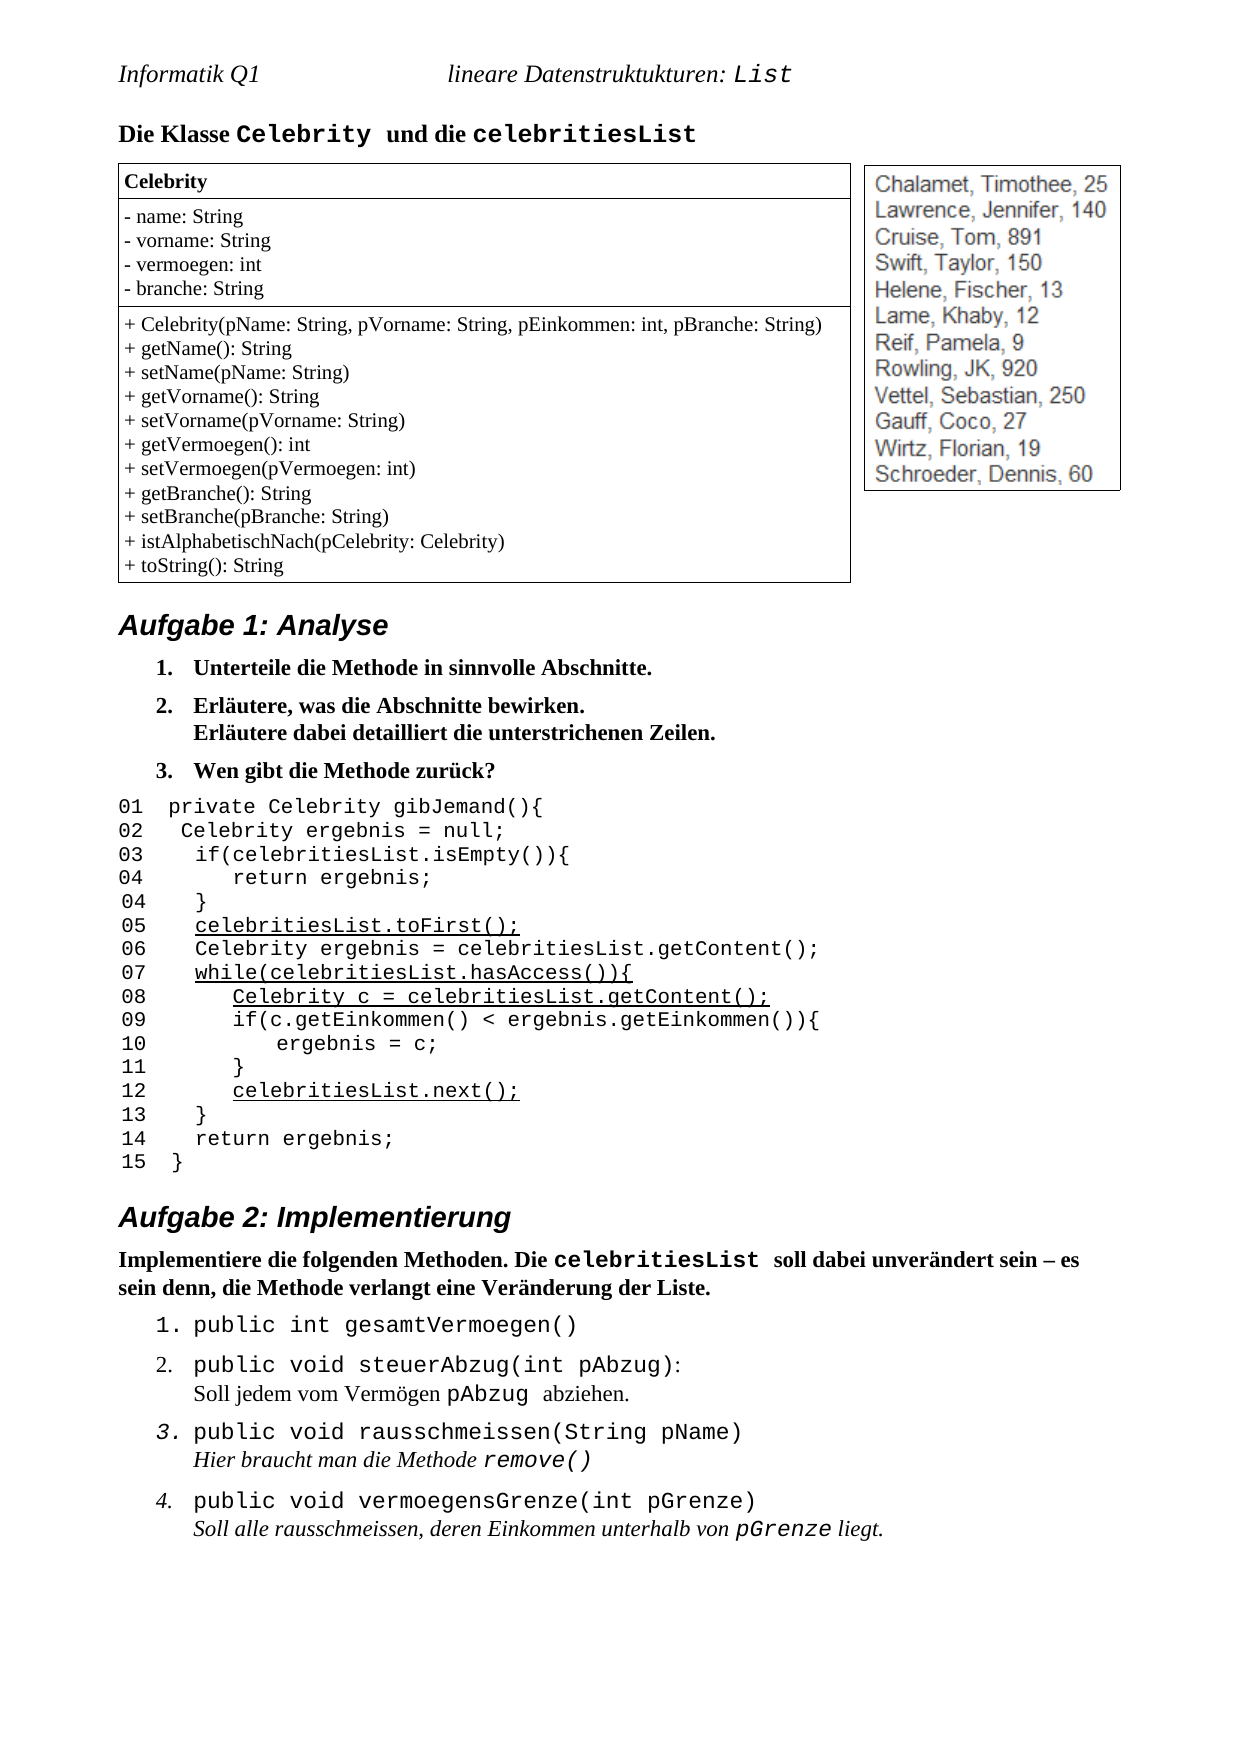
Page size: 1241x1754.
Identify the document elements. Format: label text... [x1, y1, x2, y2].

list public int gesamtVermoegen() [156, 1313, 1122, 1339]
text 05 celebritiesList.toFirst(); [118, 915, 1122, 938]
table_header Celebrity [119, 164, 850, 198]
table_cell + Celebrity(pName: String, pVorname: String, pEinkommen: int, pBranche: String) + getName(): String + setName(pName: String) + getVorname(): String + setVorname(pVorname: String) + getVermoegen(): int + setVermoegen(pVermoegen: int) + getBranche(): String + setBranche(pBranche: String) + istAlphabetischNach(pCelebrity: Celebrity) + toString(): String [119, 307, 850, 582]
text 07 while(celebritiesList.hasAccess()){ [118, 962, 1122, 986]
list Wen gibt die Methode zurück? [156, 758, 1122, 784]
text [865, 166, 1120, 490]
text Die Klasse Celebrity und die celebritiesList [118, 119, 1122, 150]
table_cell - name: String - vorname: String - vermoegen: int - branche: String [119, 199, 850, 306]
subtitle Aufgabe 1: Analyse [118, 607, 1122, 641]
text 15 } [118, 1151, 1122, 1175]
text 04 } [118, 891, 1122, 915]
text 08 Celebrity c = celebritiesList.getContent(); [118, 986, 1122, 1009]
text 03 if(celebritiesList.isEmpty()){ [118, 844, 1122, 867]
text 09 if(c.getEinkommen() < ergebnis.getEinkommen()){ [118, 1009, 1122, 1033]
list Unterteile die Methode in sinnvolle Abschnitte. [156, 653, 1122, 680]
text 06 Celebrity ergebnis = celebritiesList.getContent(); [118, 938, 1122, 962]
list public void rausschmeissen(String pName) Hier braucht man die Methode remove() [156, 1420, 1122, 1474]
text 14 return ergebnis; [118, 1127, 1122, 1151]
list public void steuerAbzug(int pAbzug): Soll jedem vom Vermögen pAbzug abziehen. [156, 1351, 1122, 1408]
list public void vermoegensGrenze(int pGrenze) Soll alle rausschmeissen, deren Einkommen unterhalb von pGrenze liegt. [156, 1487, 1122, 1543]
text 13 } [118, 1104, 1122, 1127]
text 12 celebritiesList.next(); [118, 1080, 1122, 1104]
text 11 } [118, 1057, 1122, 1080]
picture [869, 171, 1114, 485]
text 04 return ergebnis; [118, 867, 1122, 891]
list Erläutere, was die Abschnitte bewirken. Erläutere dabei detailliert die unterstrichenen Zeilen. [156, 692, 1122, 745]
text 02 Celebrity ergebnis = null; [118, 820, 1122, 844]
text Implementiere die folgenden Methoden. Die celebritiesList soll dabei unverändert sein – es sein denn, die Methode verlangt eine Veränderung der Liste. [118, 1246, 1122, 1300]
text 10 ergebnis = c; [118, 1033, 1122, 1057]
subtitle Aufgabe 2: Implementierung [118, 1200, 1122, 1233]
text 01 private Celebrity gibJemand(){ [118, 796, 1122, 820]
